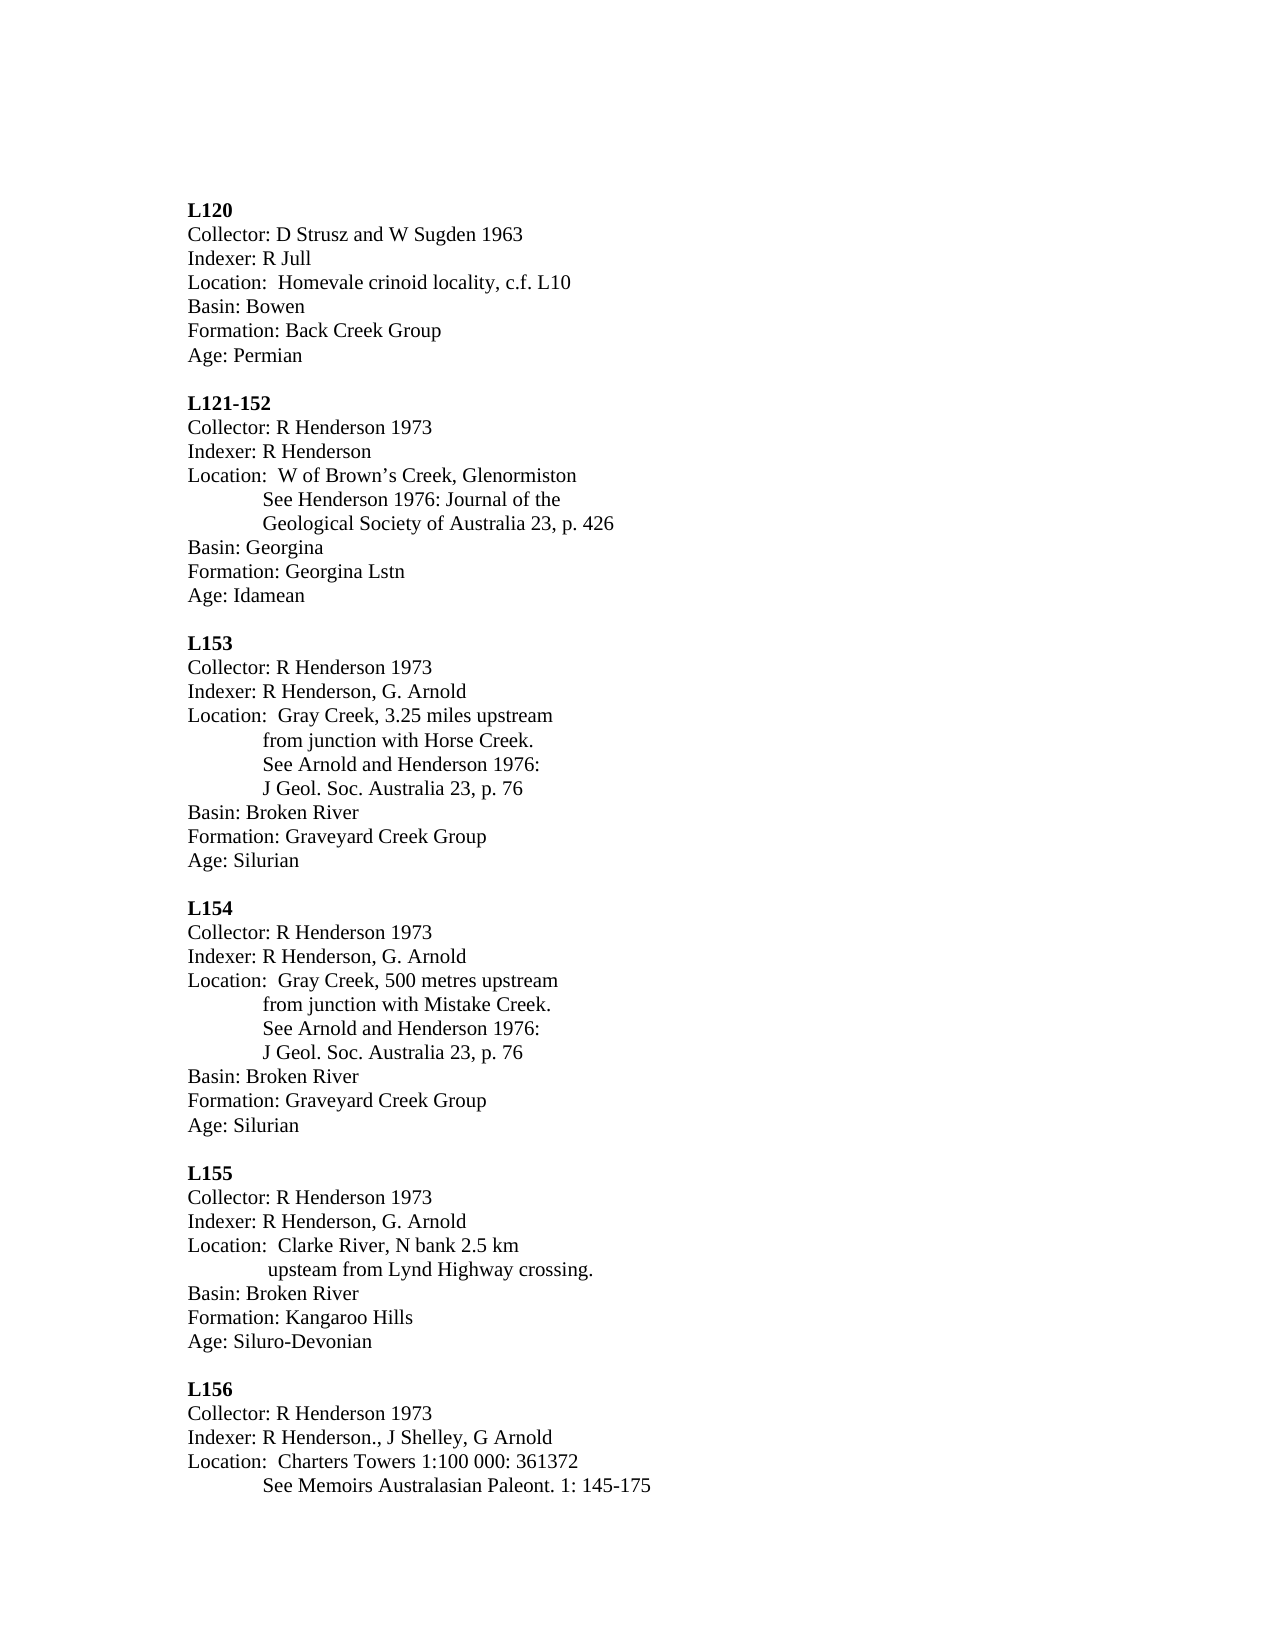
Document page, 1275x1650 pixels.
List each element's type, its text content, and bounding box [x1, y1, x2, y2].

text Indexer: R Henderson, G. Arnold [187, 944, 1087, 968]
text Location: W of Brown’s Creek, Glenormiston [187, 463, 1087, 487]
text Collector: R Henderson 1973 [187, 655, 1087, 679]
text Formation: Georgina Lstn [187, 559, 1087, 583]
text Basin: Broken River [187, 800, 1087, 824]
text Indexer: R Henderson, G. Arnold [187, 1209, 1087, 1233]
text from junction with Horse Creek. [187, 727, 1087, 752]
text Age: Permian [187, 342, 1087, 367]
text Location: Clarke River, N bank 2.5 km [187, 1233, 1087, 1257]
text See Arnold and Henderson 1976: [187, 752, 1087, 776]
text Age: Siluro-Devonian [187, 1329, 1087, 1353]
text Geological Society of Australia 23, p. 426 [187, 511, 1087, 535]
text Indexer: R Henderson., J Shelley, G Arnold [187, 1425, 1087, 1449]
text See Henderson 1976: Journal of the [187, 487, 1087, 511]
text Formation: Kangaroo Hills [187, 1305, 1087, 1329]
text Basin: Georgina [187, 535, 1087, 559]
text L156 [187, 1377, 1087, 1401]
text Age: Idamean [187, 583, 1087, 607]
text Collector: R Henderson 1973 [187, 920, 1087, 944]
text Location: Charters Towers 1:100 000: 361372 [187, 1449, 1087, 1473]
text See Arnold and Henderson 1976: [187, 1016, 1087, 1040]
text Location: Gray Creek, 500 metres upstream [187, 968, 1087, 992]
text Indexer: R Jull [187, 246, 1087, 270]
text L154 [187, 896, 1087, 920]
text L155 [187, 1161, 1087, 1185]
text Collector: R Henderson 1973 [187, 415, 1087, 439]
text Indexer: R Henderson, G. Arnold [187, 679, 1087, 703]
text See Memoirs Australasian Paleont. 1: 145-175 [187, 1473, 1087, 1497]
text Age: Silurian [187, 1112, 1087, 1137]
text Collector: R Henderson 1973 [187, 1401, 1087, 1425]
text J Geol. Soc. Australia 23, p. 76 [187, 776, 1087, 800]
text Basin: Broken River [187, 1281, 1087, 1305]
text upsteam from Lynd Highway crossing. [187, 1257, 1087, 1281]
text L121-152 [187, 391, 1087, 415]
text Indexer: R Henderson [187, 439, 1087, 463]
text Formation: Back Creek Group [187, 318, 1087, 342]
text L120 [187, 198, 1087, 222]
text Age: Silurian [187, 848, 1087, 872]
text Basin: Broken River [187, 1064, 1087, 1088]
text Collector: R Henderson 1973 [187, 1185, 1087, 1209]
text Location: Gray Creek, 3.25 miles upstream [187, 703, 1087, 727]
text Formation: Graveyard Creek Group [187, 1088, 1087, 1112]
text J Geol. Soc. Australia 23, p. 76 [187, 1040, 1087, 1064]
text Basin: Bowen [187, 294, 1087, 318]
text L153 [187, 631, 1087, 655]
text from junction with Mistake Creek. [187, 992, 1087, 1016]
text Location: Homevale crinoid locality, c.f. L10 [187, 270, 1087, 294]
text Formation: Graveyard Creek Group [187, 824, 1087, 848]
text Collector: D Strusz and W Sugden 1963 [187, 222, 1087, 246]
